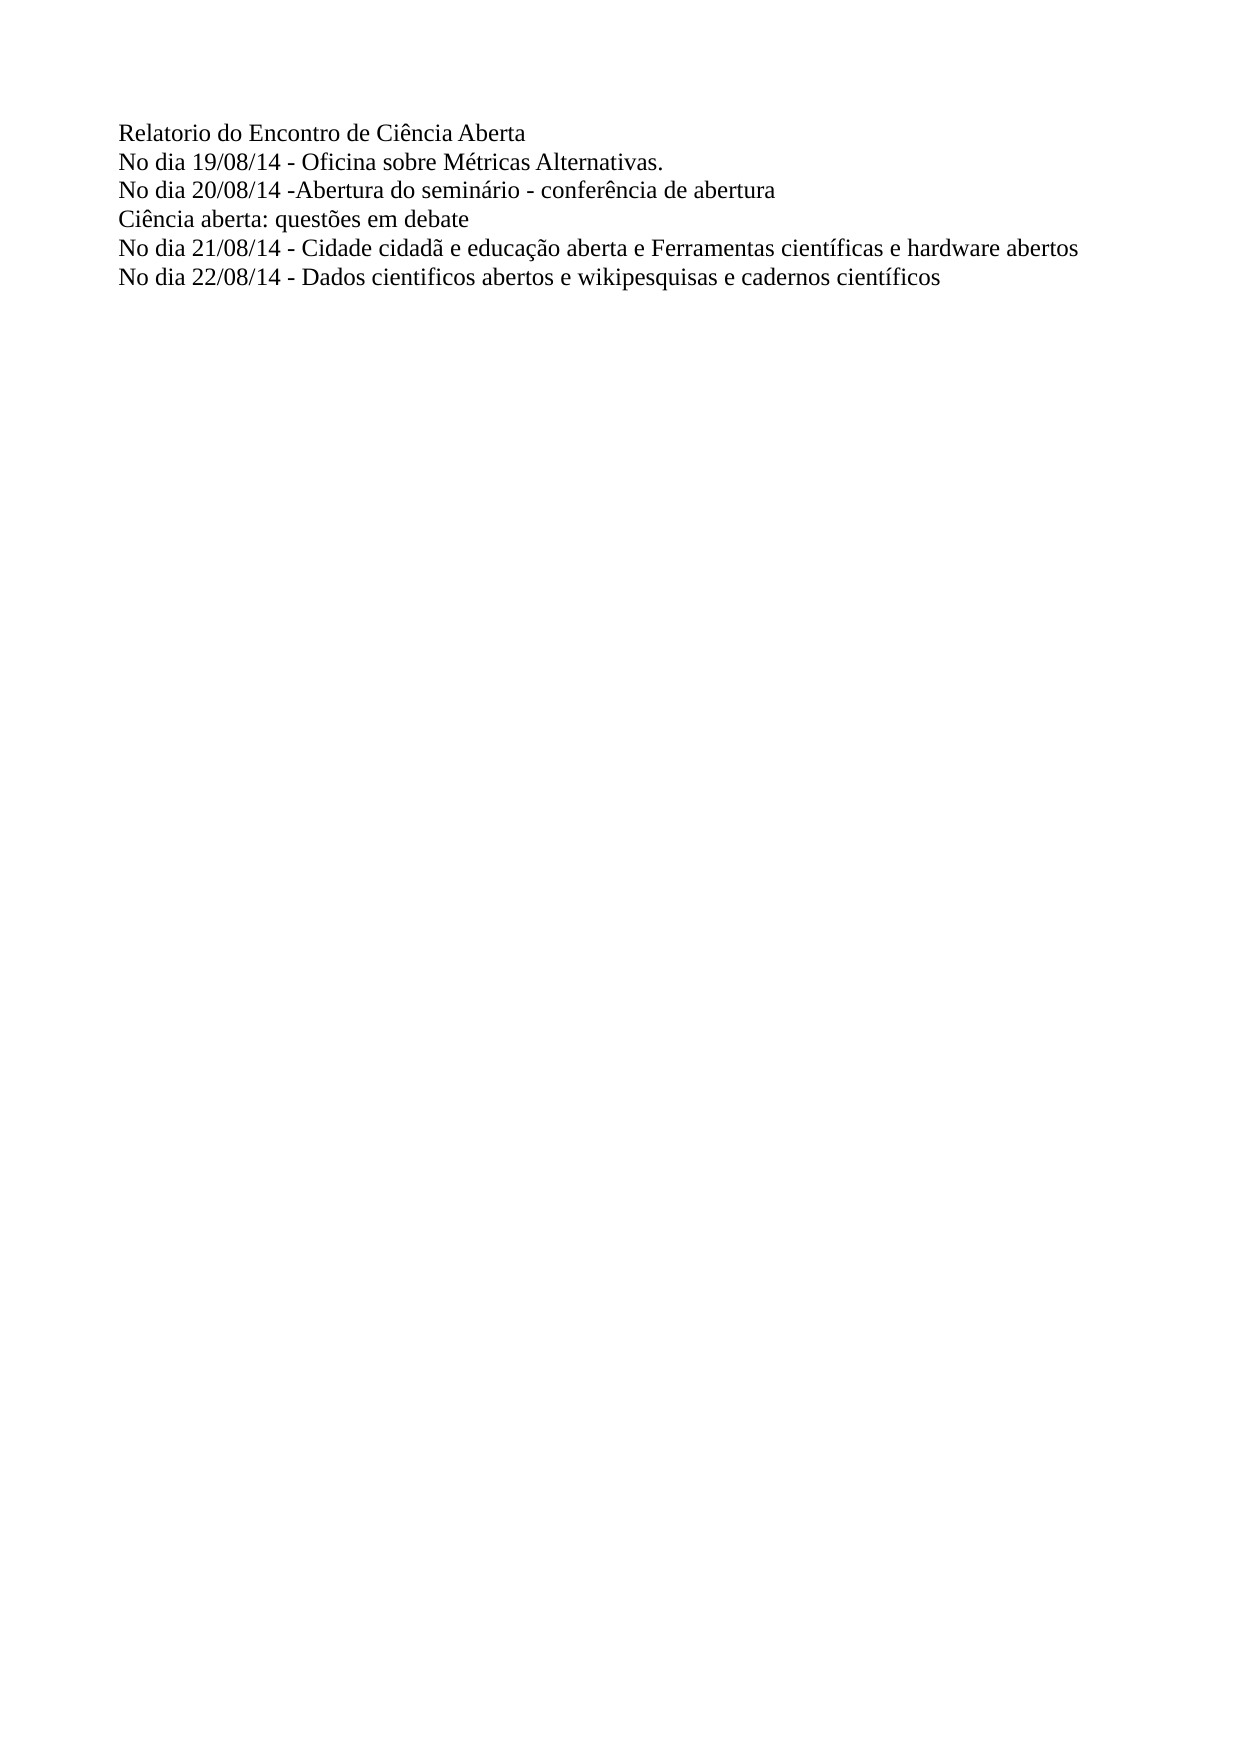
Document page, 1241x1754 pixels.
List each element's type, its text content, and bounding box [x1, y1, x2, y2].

text No dia 20/08/14 -Abertura do seminário - conferência de abertura [118, 176, 1122, 204]
text Relatorio do Encontro de Ciência Aberta [118, 118, 1122, 147]
text Ciência aberta: questões em debate [118, 204, 1122, 233]
text No dia 19/08/14 - Oficina sobre Métricas Alternativas. [118, 147, 1122, 176]
text No dia 22/08/14 - Dados cientificos abertos e wikipesquisas e cadernos científicos [118, 262, 1122, 291]
text No dia 21/08/14 - Cidade cidadã e educação aberta e Ferramentas científicas e hardware abertos [118, 233, 1122, 262]
